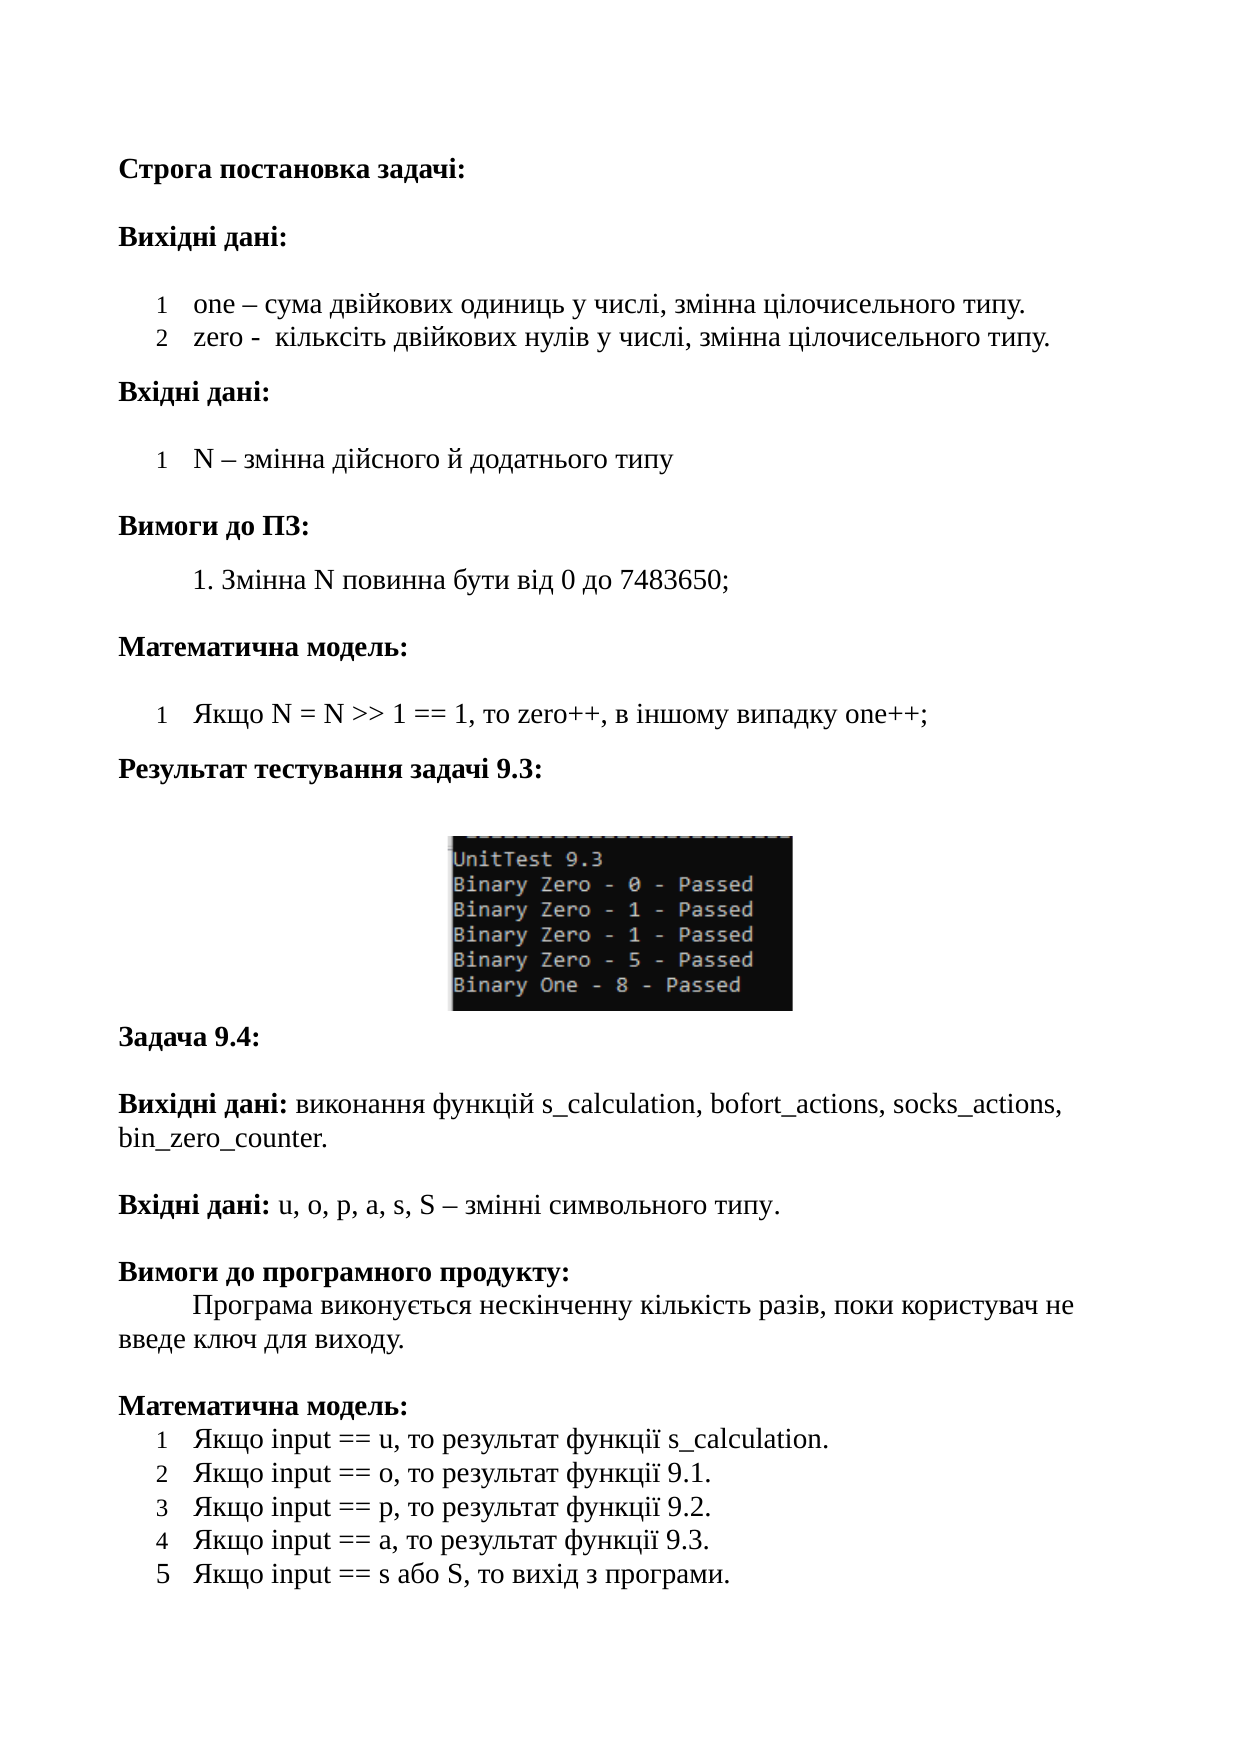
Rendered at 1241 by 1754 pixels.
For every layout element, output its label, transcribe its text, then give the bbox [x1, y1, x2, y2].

text Вихідні дані: виконання функцій s_calculation, bofort_actions, socks_actions, bin_zero_counter. [118, 1086, 1122, 1153]
list one – сума двійкових одиниць у числі, змінна цілочисельного типу. [156, 286, 1122, 319]
text Математична модель: [118, 629, 1122, 663]
text Вихідні дані: [118, 219, 1122, 252]
text Вимоги до програмного продукту: [118, 1254, 1122, 1287]
text Строга постановка задачі: [118, 152, 1122, 185]
text Вхідні дані: u, o, p, a, s, S – змінні символьного типу. [118, 1187, 1122, 1220]
text Програма виконується нескінченну кількість разів, поки користувач не введе ключ для виходу. [118, 1287, 1122, 1354]
text Результат тестування задачі 9.3: [118, 751, 1122, 784]
text Вхідні дані: [118, 374, 1122, 407]
list Якщо input == a, то результат функції 9.3. [156, 1522, 1122, 1556]
picture [447, 836, 793, 1011]
list N – змінна дійсного й додатнього типу [156, 441, 1122, 474]
list Якщо input == o, то результат функції 9.1. [156, 1455, 1122, 1489]
list Якщо N = N >> 1 == 1, то zero++, в іншому випадку one++; [156, 696, 1122, 730]
list Якщо input == u, то результат функції s_calculation. [156, 1422, 1122, 1455]
list 1. Змінна N повинна бути від 0 до 7483650; [118, 562, 1122, 596]
list Якщо input == s або S, то вихід з програми. [156, 1556, 1122, 1589]
text Математична модель: [118, 1388, 1122, 1422]
list zero - кільксіть двійкових нулів у числі, змінна цілочисельного типу. [156, 319, 1122, 353]
list Вимоги до ПЗ: [118, 508, 1122, 541]
list Якщо input == p, то результат функції 9.2. [156, 1489, 1122, 1522]
text Задача 9.4: [118, 1019, 1122, 1053]
